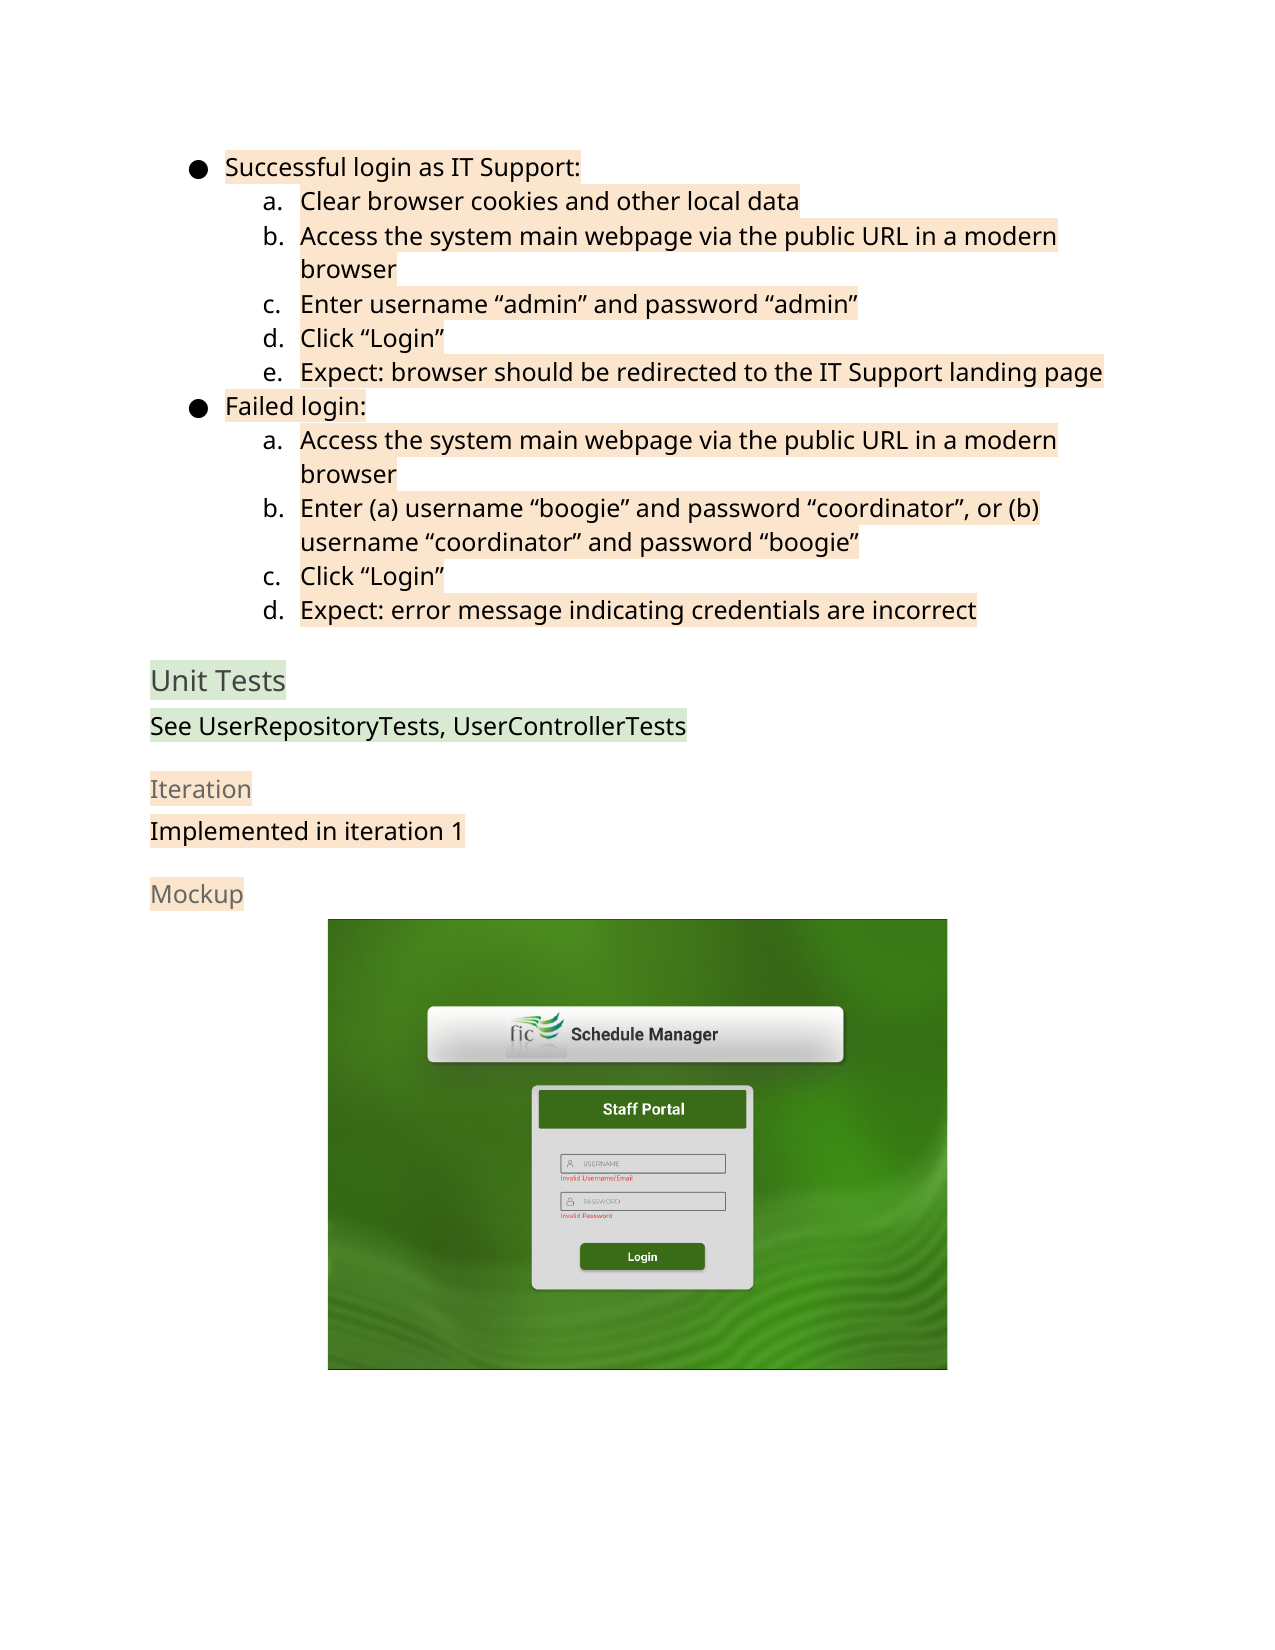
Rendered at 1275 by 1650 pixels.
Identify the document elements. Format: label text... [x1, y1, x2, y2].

list Access the system main webpage via the public URL in a modern browser [262, 422, 1125, 491]
subtitle Unit Tests [150, 660, 1125, 700]
list Expect: browser should be redirected to the IT Support landing page [262, 354, 1125, 388]
subtitle Mockup [150, 877, 1125, 911]
picture [327, 919, 948, 1370]
list Successful login as IT Support: [187, 150, 1125, 184]
list Clear browser cookies and other local data [262, 184, 1125, 218]
text Implemented in iteration 1 [150, 814, 1125, 848]
list Expect: error message indicating credentials are incorrect [262, 593, 1125, 627]
list Failed login: [187, 388, 1125, 422]
list Click “Login” [262, 559, 1125, 593]
text See UserRepositoryTests, UserControllerTests [150, 708, 1125, 742]
subtitle Iteration [150, 771, 1125, 806]
list Access the system main webpage via the public URL in a modern browser [262, 218, 1125, 286]
list Enter (a) username “boogie” and password “coordinator”, or (b) username “coordinator” and password “boogie” [262, 491, 1125, 559]
list Click “Login” [262, 320, 1125, 354]
list Enter username “admin” and password “admin” [262, 286, 1125, 320]
